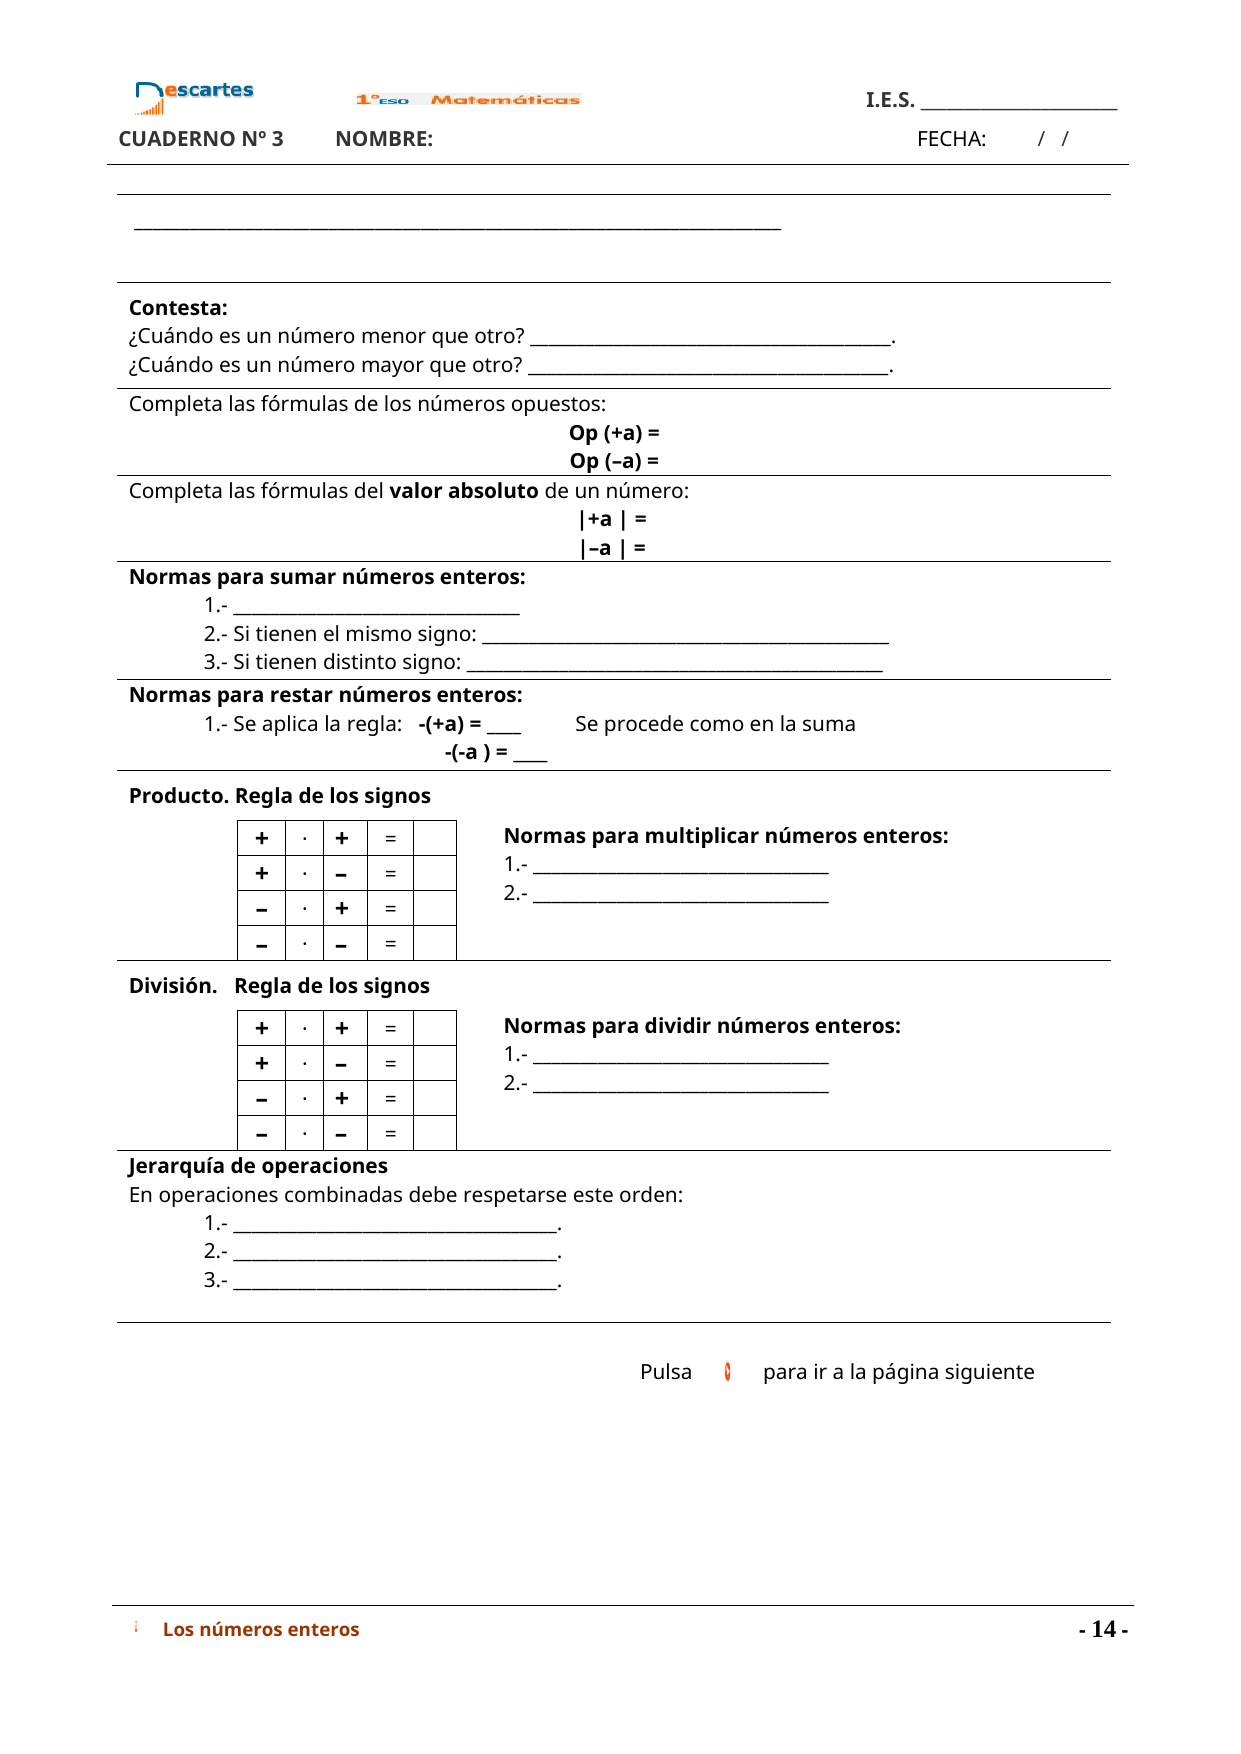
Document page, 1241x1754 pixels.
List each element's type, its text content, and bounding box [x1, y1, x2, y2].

table_cell [117, 855, 237, 890]
table_cell [457, 1115, 492, 1150]
table_header [111, 1352, 624, 1391]
table_cell – [324, 1116, 367, 1150]
table_cell + [238, 856, 285, 890]
table_cell Completa las fórmulas del valor absoluto de un número: |+a | = |–a | = [117, 476, 1111, 561]
table_cell – [238, 1081, 285, 1115]
table_cell Normas para dividir números enteros: 1.- ________________________________ 2.- ________________________________ [492, 1010, 1111, 1150]
table_cell – [324, 926, 367, 960]
table_cell = [368, 821, 413, 855]
table_cell Contesta: ¿Cuándo es un número menor que otro? _______________________________________. ¿Cuándo es un número mayor que otro? _______________________________________. [117, 283, 1111, 388]
table_cell · [286, 1081, 323, 1115]
picture [356, 93, 585, 105]
table_cell + [324, 891, 367, 925]
picture [134, 1620, 138, 1632]
table_cell + [238, 1046, 285, 1080]
table_cell [414, 821, 456, 855]
table_cell = [368, 1046, 413, 1080]
table_cell = [368, 1011, 413, 1045]
table_cell · [286, 856, 323, 890]
table_cell [414, 1081, 456, 1115]
table_cell Producto. Regla de los signos [117, 771, 1111, 820]
table_cell = [368, 891, 413, 925]
table_cell + [324, 1081, 367, 1115]
table_cell [414, 856, 456, 890]
table_cell [117, 820, 237, 855]
table_cell [117, 925, 237, 960]
table_cell [457, 1010, 492, 1045]
table_cell + [238, 1011, 285, 1045]
table_cell [117, 1115, 237, 1150]
table_cell – [324, 1046, 367, 1080]
table_cell Jerarquía de operaciones En operaciones combinadas debe respetarse este orden: 1.- ___________________________________. 2.- ___________________________________. 3.- ___________________________________. [117, 1151, 1111, 1322]
table_cell – [324, 856, 367, 890]
table_cell [414, 1046, 456, 1080]
table_cell Normas para sumar números enteros: 1.- _______________________________ 2.- Si tienen el mismo signo: ____________________________________________ 3.- Si tienen distinto signo: _____________________________________________ [117, 562, 1111, 679]
table_cell [117, 1045, 237, 1080]
table_cell [457, 925, 492, 960]
table_cell = [368, 856, 413, 890]
table_cell = [368, 1081, 413, 1115]
picture [724, 1360, 731, 1382]
table_cell [414, 1011, 456, 1045]
table_cell – [238, 891, 285, 925]
table_cell · [286, 821, 323, 855]
table_header Pulsa [624, 1352, 699, 1391]
table_cell + [238, 821, 285, 855]
table_cell Normas para restar números enteros: 1.- Se aplica la regla: -(+a) = ____ Se procede como en la suma -(-a ) = ____ [117, 680, 1111, 770]
table_cell · [286, 1046, 323, 1080]
table_cell – [238, 1116, 285, 1150]
table_cell · [286, 926, 323, 960]
table_cell [414, 891, 456, 925]
table_cell · [286, 1011, 323, 1045]
table_cell [457, 1080, 492, 1115]
table_header para ir a la página siguiente [756, 1352, 1133, 1391]
table_cell ______________________________________________________________________ [117, 195, 1111, 282]
table_cell División. Regla de los signos [117, 961, 1111, 1010]
table_cell · [286, 1116, 323, 1150]
table_cell [414, 1116, 456, 1150]
table_cell [457, 1045, 492, 1080]
table_cell [414, 926, 456, 960]
table_cell · [286, 891, 323, 925]
table_cell [117, 1010, 237, 1045]
table_cell [117, 890, 237, 925]
table_cell = [368, 926, 413, 960]
table_header [699, 1352, 756, 1391]
picture [134, 82, 257, 115]
table_cell [457, 820, 492, 855]
table_cell [457, 855, 492, 890]
table_cell + [324, 821, 367, 855]
table_cell + [324, 1011, 367, 1045]
table_cell Completa las fórmulas de los números opuestos: Op (+a) = Op (–a) = [117, 389, 1111, 475]
table_cell Normas para multiplicar números enteros: 1.- ________________________________ 2.- ________________________________ [492, 820, 1111, 960]
table_cell [117, 1080, 237, 1115]
table_cell = [368, 1116, 413, 1150]
table_cell [457, 890, 492, 925]
table_cell – [238, 926, 285, 960]
